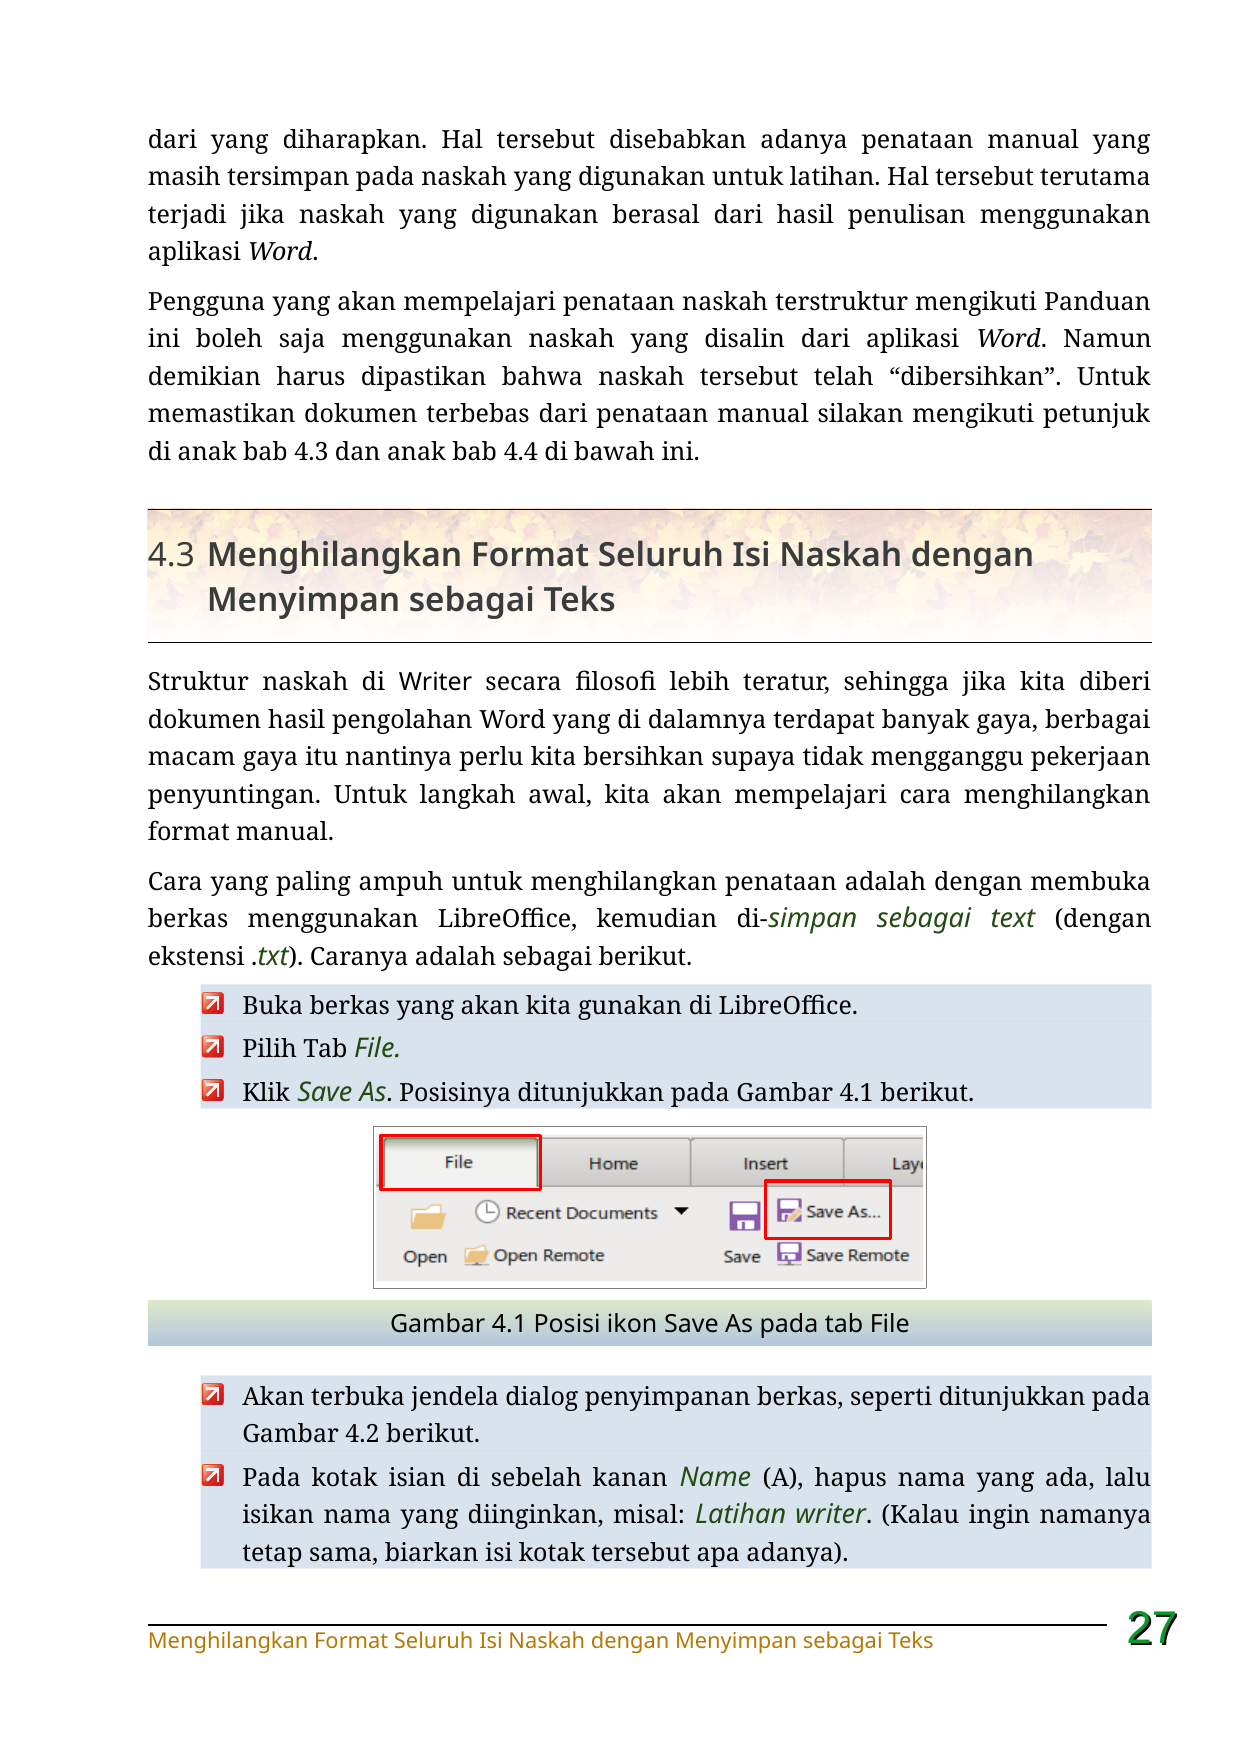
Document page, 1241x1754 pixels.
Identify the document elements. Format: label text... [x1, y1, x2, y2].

picture [376, 1129, 923, 1286]
text dari yang diharapkan. Hal tersebut disebabkan adanya penataan manual yang masih tersimpan pada naskah yang digunakan untuk latihan. Hal tersebut terutama terjadi jika naskah yang digunakan berasal dari hasil penulisan menggunakan aplikasi Word. [148, 118, 1152, 268]
text Cara yang paling ampuh untuk menghilangkan penataan adalah dengan membuka berkas menggunakan LibreOffice, kemudian di-simpan sebagai text (dengan ekstensi .txt). Caranya adalah sebagai berikut. [148, 860, 1152, 972]
text Struktur naskah di Writer secara filosofi lebih teratur, sehingga jika kita diberi dokumen hasil pengolahan Word yang di dalamnya terdapat banyak gaya, berbagai macam gaya itu nantinya perlu kita bersihkan supaya tidak mengganggu pekerjaan penyuntingan. Untuk langkah awal, kita akan mempelajari cara menghilangkan format manual. [148, 661, 1152, 848]
text Gambar 4.1 Posisi ikon Save As pada tab File [148, 1300, 1152, 1346]
list Klik Save As. Posisinya ditunjukkan pada Gambar 4.1 berikut. [201, 1071, 1152, 1109]
list Pada kotak isian di sebelah kanan Name (A), hapus nama yang ada, lalu isikan nama yang diinginkan, misal: Latihan writer. (Kalau ingin namanya tetap sama, biarkan isi kotak tersebut apa adanya). [201, 1456, 1152, 1569]
list Pilih Tab File. [201, 1028, 1152, 1065]
list Buka berkas yang akan kita gunakan di LibreOffice. [201, 984, 1152, 1022]
list Akan terbuka jendela dialog penyimpanan berkas, seperti ditunjukkan pada Gambar 4.2 berikut. [201, 1375, 1152, 1450]
text Pengguna yang akan mempelajari penataan naskah terstruktur mengikuti Panduan ini boleh saja menggunakan naskah yang disalin dari aplikasi Word. Namun demikian harus dipastikan bahwa naskah tersebut telah “dibersihkan”. Untuk memastikan dokumen terbebas dari penataan manual silakan mengikuti petunjuk di anak bab 4.3 dan anak bab 4.4 di bawah ini. [148, 280, 1152, 467]
